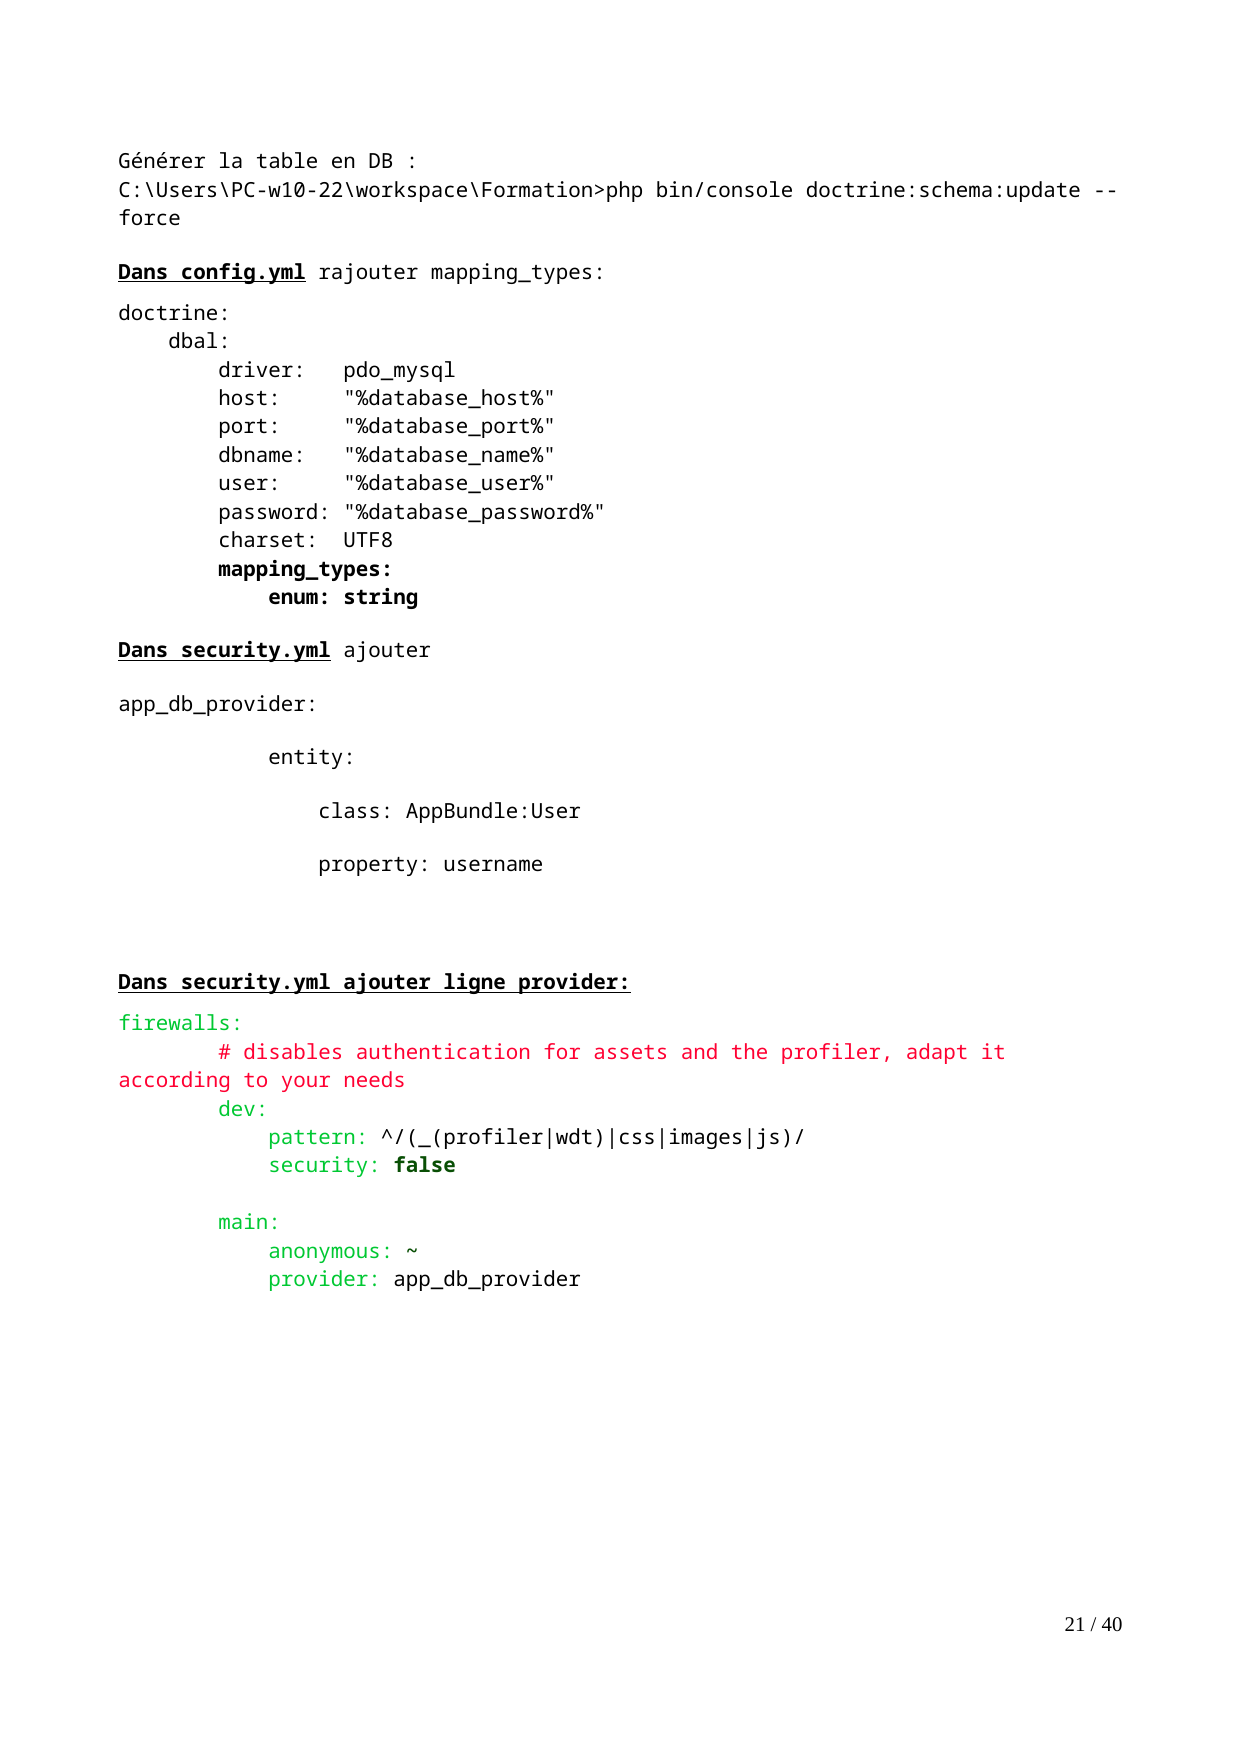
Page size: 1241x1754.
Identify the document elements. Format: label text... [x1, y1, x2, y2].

text # disables authentication for assets and the profiler, adapt it according to your needs [118, 1037, 1122, 1094]
subtitle Dans config.yml rajouter mapping_types: [118, 257, 1122, 285]
text mapping_types: [118, 554, 1122, 582]
text host: "%database_host%" [118, 383, 1122, 412]
subtitle entity: [118, 742, 1122, 771]
text port: "%database_port%" [118, 412, 1122, 440]
text doctrine: [118, 298, 1122, 326]
text enum: string [118, 582, 1122, 611]
text provider: app_db_provider [118, 1264, 1122, 1293]
text pattern: ^/(_(profiler|wdt)|css|images|js)/ [118, 1122, 1122, 1151]
text charset: UTF8 [118, 525, 1122, 554]
text driver: pdo_mysql [118, 355, 1122, 383]
text security: false [118, 1151, 1122, 1179]
text password: "%database_password%" [118, 497, 1122, 525]
text user: "%database_user%" [118, 468, 1122, 497]
subtitle class: AppBundle:User [118, 796, 1122, 824]
text dbname: "%database_name%" [118, 440, 1122, 468]
text anonymous: ~ [118, 1236, 1122, 1264]
text firewalls: [118, 1008, 1122, 1037]
text dbal: [118, 326, 1122, 355]
text C:\Users\PC-w10-22\workspace\Formation>php bin/console doctrine:schema:update --force [118, 175, 1122, 232]
subtitle app_db_provider: [118, 689, 1122, 717]
text dev: [118, 1094, 1122, 1122]
subtitle Dans security.yml ajouter ligne provider: [118, 967, 1122, 996]
text Générer la table en DB : [118, 147, 1122, 175]
subtitle property: username [118, 849, 1122, 878]
subtitle Dans security.yml ajouter [118, 636, 1122, 664]
text main: [118, 1207, 1122, 1236]
